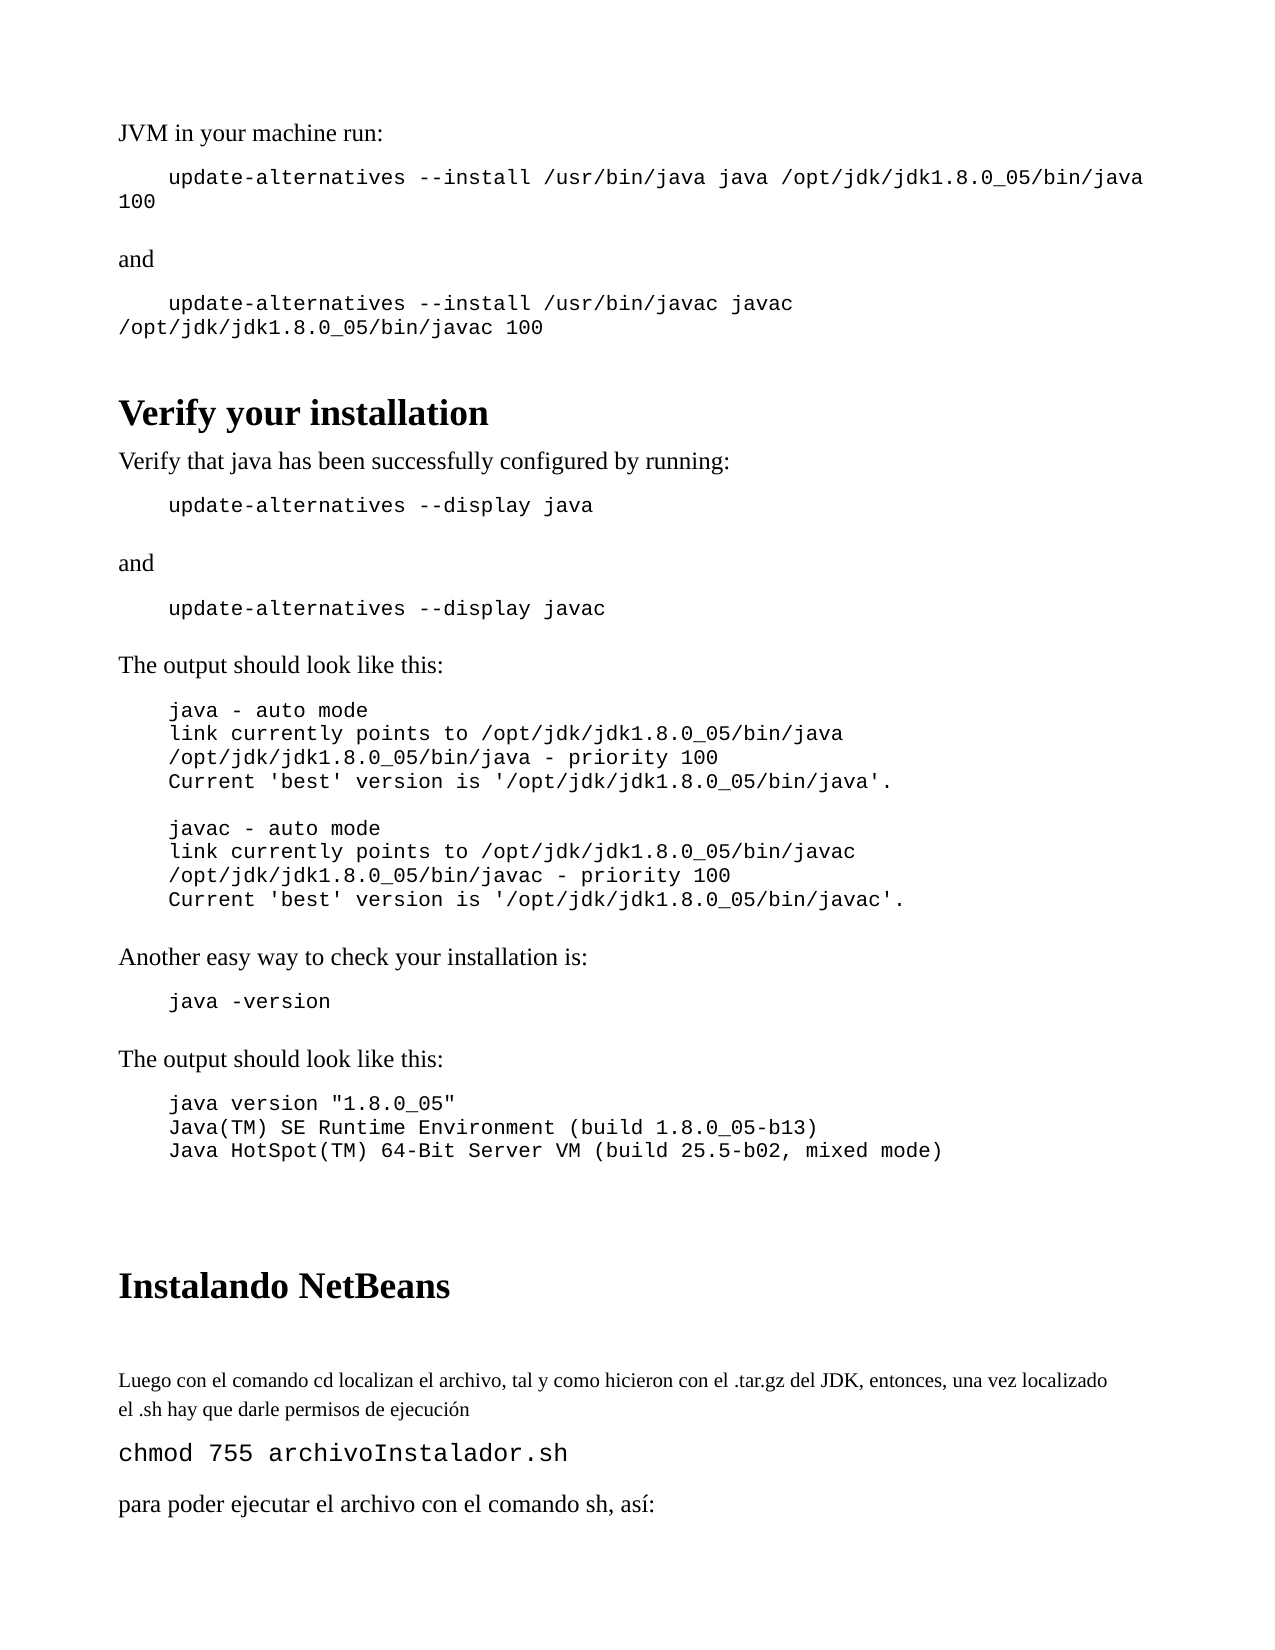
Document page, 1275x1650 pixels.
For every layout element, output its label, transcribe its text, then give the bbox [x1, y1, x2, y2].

text update-alternatives --display java [118, 495, 1157, 519]
text Java HotSpot(TM) 64-Bit Server VM (build 25.5-b02, mixed mode) [118, 1141, 1157, 1164]
text Java(TM) SE Runtime Environment (build 1.8.0_05-b13) [118, 1117, 1157, 1141]
text /opt/jdk/jdk1.8.0_05/bin/java - priority 100 [118, 747, 1157, 771]
text Luego con el comando cd localizan el archivo, tal y como hicieron con el .tar.gz del JDK, entonces, una vez localizado el .sh hay que darle permisos de ejecución [118, 1368, 1157, 1421]
text java version "1.8.0_05" [118, 1093, 1157, 1117]
subtitle Verify your installation [118, 391, 1157, 434]
text /opt/jdk/jdk1.8.0_05/bin/javac - priority 100 [118, 865, 1157, 889]
subtitle Instalando NetBeans [118, 1263, 1157, 1306]
text update-alternatives --install /usr/bin/java java /opt/jdk/jdk1.8.0_05/bin/java 100 [118, 167, 1157, 214]
text Current 'best' version is '/opt/jdk/jdk1.8.0_05/bin/javac'. [118, 889, 1157, 912]
text chmod 755 archivoInstalador.sh [118, 1440, 1157, 1468]
text The output should look like this: [118, 651, 1157, 679]
text JVM in your machine run: [118, 118, 1157, 147]
text link currently points to /opt/jdk/jdk1.8.0_05/bin/java [118, 723, 1157, 747]
text Current 'best' version is '/opt/jdk/jdk1.8.0_05/bin/java'. [118, 771, 1157, 794]
text javac - auto mode [118, 818, 1157, 842]
text java - auto mode [118, 700, 1157, 723]
text Another easy way to check your installation is: [118, 942, 1157, 971]
text update-alternatives --install /usr/bin/javac javac /opt/jdk/jdk1.8.0_05/bin/javac 100 [118, 293, 1157, 340]
text update-alternatives --display javac [118, 597, 1157, 621]
text para poder ejecutar el archivo con el comando sh, así: [118, 1489, 1157, 1517]
text and [118, 548, 1157, 577]
text Verify that java has been successfully configured by running: [118, 446, 1157, 475]
text java -version [118, 991, 1157, 1015]
text The output should look like this: [118, 1044, 1157, 1073]
text and [118, 244, 1157, 273]
text link currently points to /opt/jdk/jdk1.8.0_05/bin/javac [118, 842, 1157, 865]
